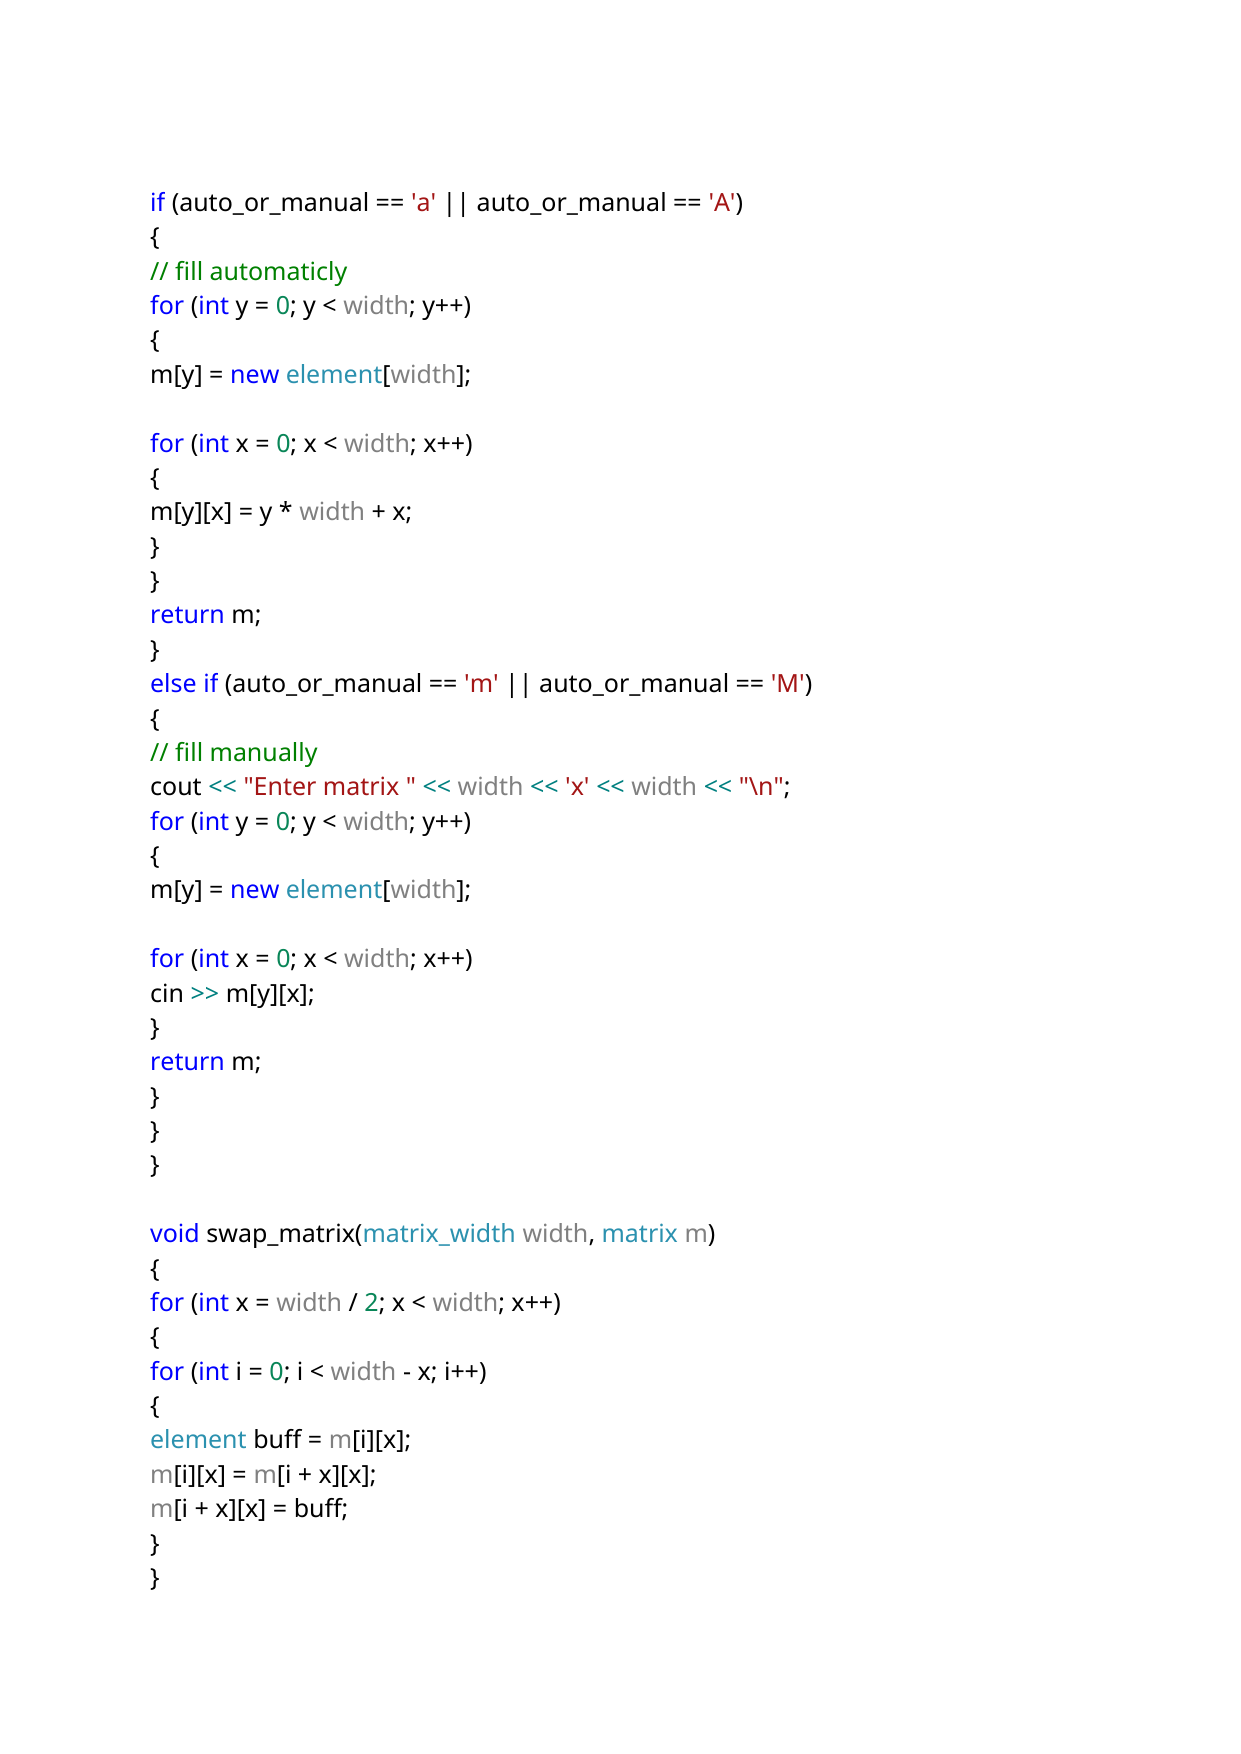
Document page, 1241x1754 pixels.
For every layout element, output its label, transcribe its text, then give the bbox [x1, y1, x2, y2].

text { [150, 322, 1090, 356]
text for (int x = 0; x < width; x++) [150, 425, 1090, 459]
text if (auto_or_manual == 'a' || auto_or_manual == 'A') [150, 184, 1090, 219]
text element buff = m[i][x]; [150, 1422, 1090, 1456]
text m[i + x][x] = buff; [150, 1491, 1090, 1525]
text return m; [150, 597, 1090, 631]
text m[y][x] = y * width + x; [150, 494, 1090, 528]
text } [150, 562, 1090, 597]
text m[y] = new element[width]; [150, 356, 1090, 391]
text { [150, 1250, 1090, 1284]
text { [150, 219, 1090, 253]
text { [150, 837, 1090, 872]
text } [150, 1147, 1090, 1181]
text } [150, 1559, 1090, 1594]
text } [150, 1009, 1090, 1044]
text // fill automaticly [150, 253, 1090, 287]
text for (int y = 0; y < width; y++) [150, 287, 1090, 322]
text { [150, 1319, 1090, 1353]
text m[i][x] = m[i + x][x]; [150, 1456, 1090, 1491]
text } [150, 1112, 1090, 1147]
text { [150, 459, 1090, 494]
text } [150, 1525, 1090, 1559]
text { [150, 1387, 1090, 1422]
text } [150, 1078, 1090, 1112]
text // fill manually [150, 734, 1090, 769]
text cin >> m[y][x]; [150, 975, 1090, 1009]
text void swap_matrix(matrix_width width, matrix m) [150, 1216, 1090, 1250]
text { [150, 700, 1090, 734]
text for (int x = 0; x < width; x++) [150, 941, 1090, 975]
text } [150, 528, 1090, 562]
text cout << "Enter matrix " << width << 'x' << width << "\n"; [150, 769, 1090, 803]
text return m; [150, 1044, 1090, 1078]
text for (int i = 0; i < width - x; i++) [150, 1353, 1090, 1387]
text for (int x = width / 2; x < width; x++) [150, 1284, 1090, 1319]
text for (int y = 0; y < width; y++) [150, 803, 1090, 837]
text m[y] = new element[width]; [150, 872, 1090, 906]
text } [150, 631, 1090, 666]
text else if (auto_or_manual == 'm' || auto_or_manual == 'M') [150, 666, 1090, 700]
